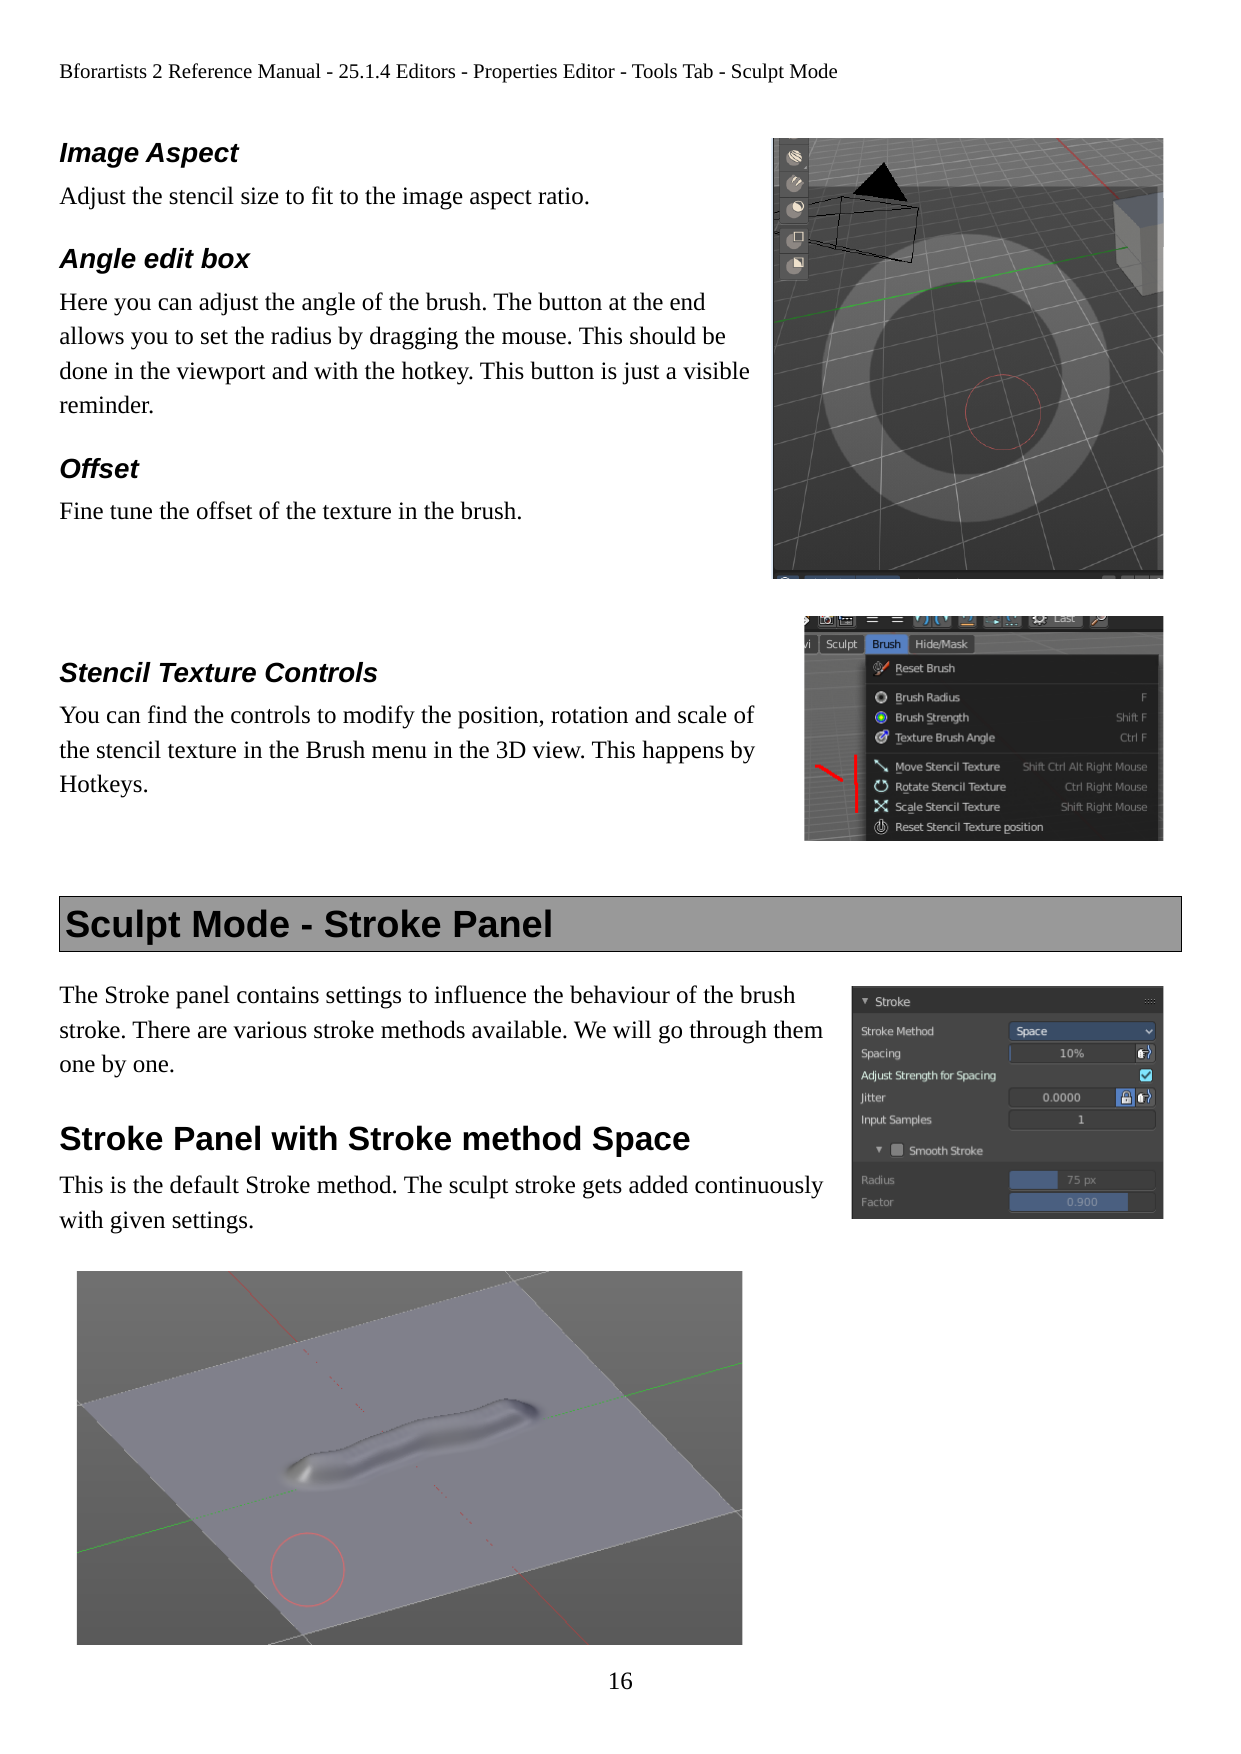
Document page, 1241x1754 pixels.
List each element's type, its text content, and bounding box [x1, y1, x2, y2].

picture [851, 986, 1164, 1219]
subtitle Angle edit box [59, 243, 771, 274]
text Adjust the stencil size to fit to the image aspect ratio. [59, 181, 771, 210]
text Here you can adjust the angle of the brush. The button at the end allows you to set the radius by dragging the mouse. This should be done in the viewport and with the hotkey. This button is just a visible reminder. [59, 287, 771, 419]
picture [804, 616, 1164, 841]
text This is the default Stroke method. The sculpt stroke gets added continuously with given settings. [59, 1170, 1181, 1233]
subtitle Offset [59, 452, 771, 484]
text The Stroke panel contains settings to influence the behaviour of the brush stroke. There are various stroke methods available. We will go through them one by one. [59, 980, 1181, 1078]
subtitle [1164, 243, 1181, 274]
subtitle [1164, 452, 1181, 484]
subtitle Image Aspect [59, 137, 1181, 168]
text You can find the controls to modify the position, rotation and scale of the stencil texture in the Brush menu in the 3D view. This happens by Hotkeys. [59, 700, 804, 798]
picture [771, 138, 1164, 579]
text Fine tune the offset of the texture in the brush. [59, 496, 771, 525]
subtitle Stencil Texture Controls [59, 656, 804, 688]
subtitle [1164, 656, 1181, 688]
picture [76, 1271, 743, 1645]
subtitle Stroke Panel with Stroke method Space [59, 1119, 851, 1158]
table_header Sculpt Mode - Stroke Panel [60, 897, 1181, 951]
